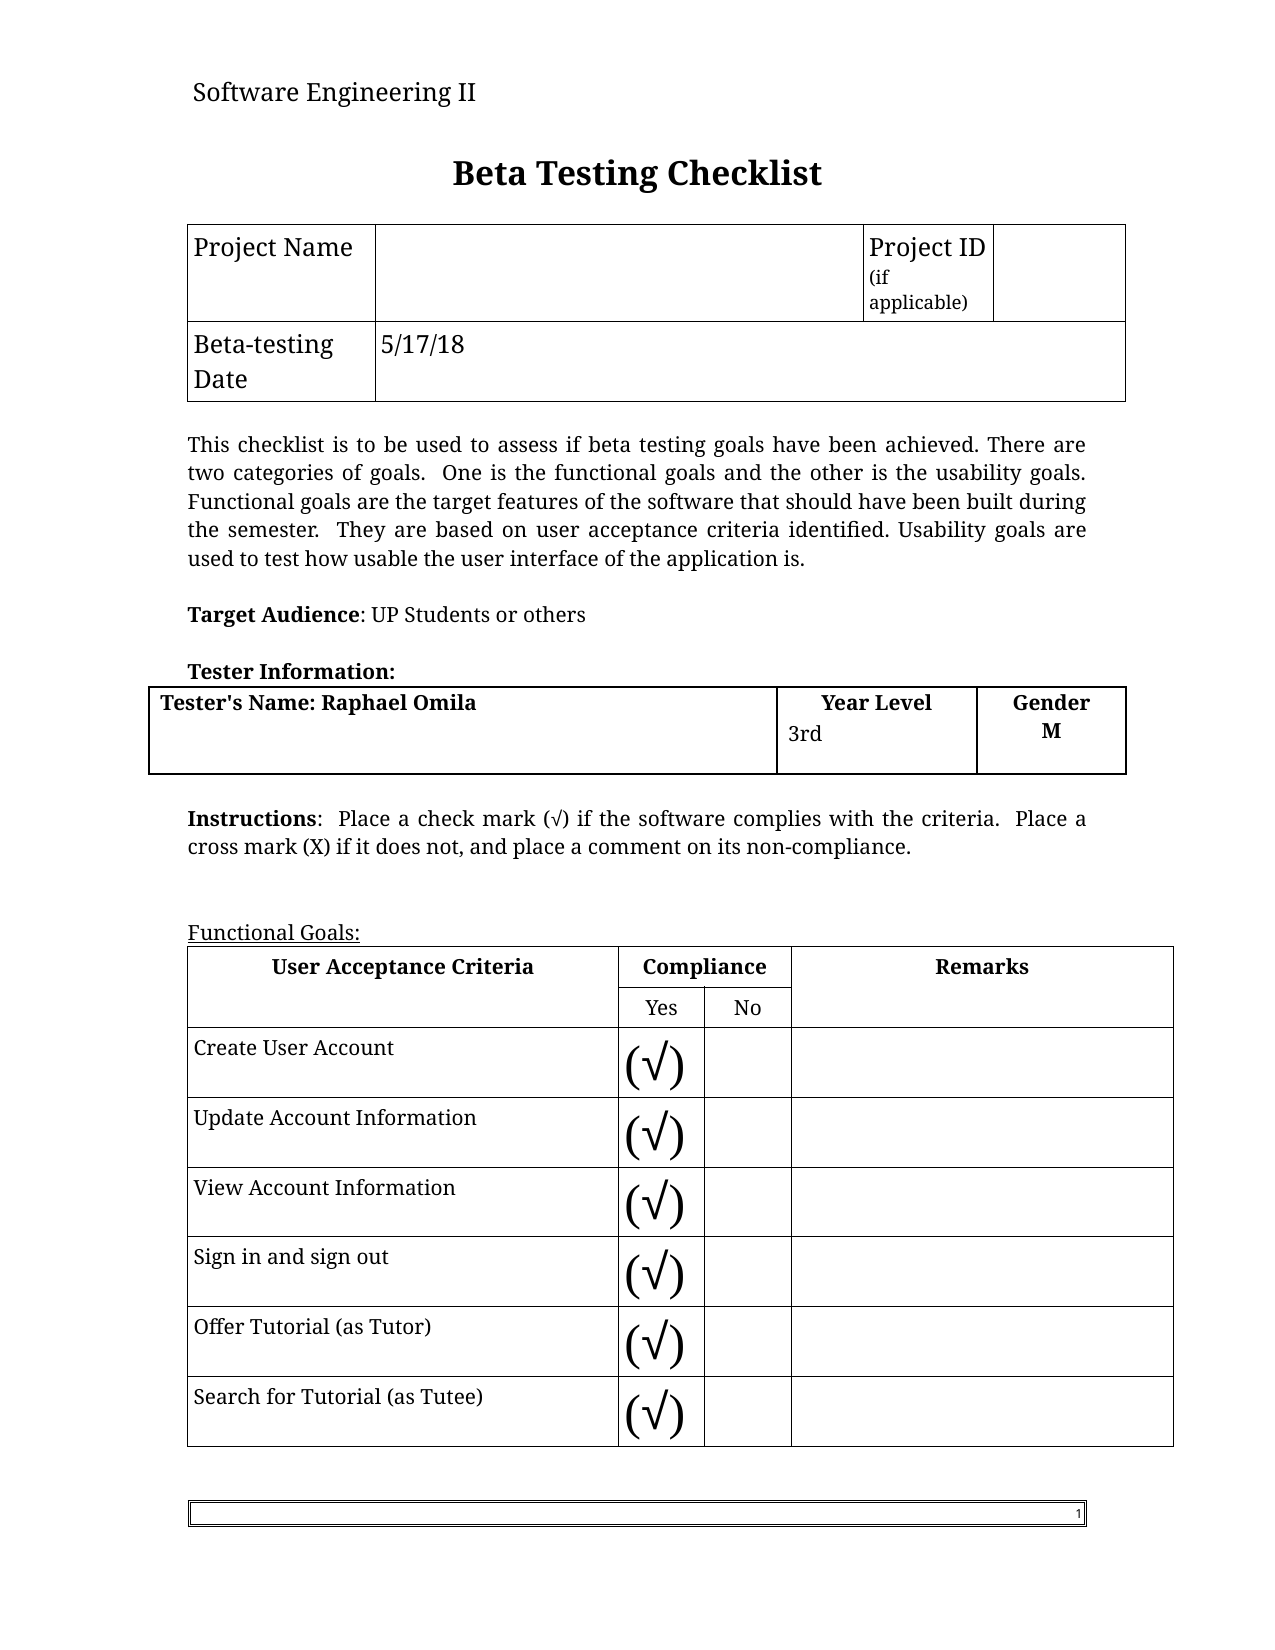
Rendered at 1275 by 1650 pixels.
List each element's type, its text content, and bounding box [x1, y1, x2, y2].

table_cell No [705, 988, 791, 1027]
table_cell [792, 1098, 1173, 1166]
table_cell Beta-testing Date [188, 322, 375, 401]
table_header User Acceptance Criteria [188, 947, 618, 1027]
table_header [376, 225, 863, 321]
table_cell [705, 1168, 791, 1236]
table_header [994, 225, 1125, 321]
table_cell Create User Account [188, 1028, 618, 1097]
text This checklist is to be used to assess if beta testing goals have been achieved. There are two categories of goals. One is the functional goals and the other is the usability goals. Functional goals are the target features of the software that should have been built during the semester. They are based on user acceptance criteria identified. Usability goals are used to test how usable the user interface of the application is. [187, 430, 1087, 572]
table_cell [705, 1377, 791, 1446]
table_cell Yes [619, 988, 704, 1027]
table_header Gender M [978, 688, 1125, 773]
table_header Project ID (if applicable) [864, 225, 993, 321]
table_cell View Account Information [188, 1168, 618, 1236]
text Beta Testing Checklist [187, 150, 1087, 195]
text Instructions: Place a check mark (√) if the software complies with the criteria. Place a cross mark (X) if it does not, and place a comment on its non-compliance. [187, 804, 1087, 861]
table_cell Search for Tutorial (as Tutee) [188, 1377, 618, 1446]
table_cell Update Account Information [188, 1098, 618, 1166]
table_cell 3rd [778, 717, 976, 773]
table_cell [705, 1028, 791, 1097]
table_cell [792, 1237, 1173, 1306]
table_cell [705, 1237, 791, 1306]
table_cell [792, 1028, 1173, 1097]
table_cell (√) [619, 1168, 704, 1236]
table_cell (√) [619, 1237, 704, 1306]
table_header Year Level [778, 688, 976, 717]
table_header Compliance [619, 947, 791, 986]
table_cell (√) [619, 1028, 704, 1097]
table_cell Offer Tutorial (as Tutor) [188, 1307, 618, 1376]
table_cell [705, 1098, 791, 1166]
table_cell (√) [619, 1307, 704, 1376]
table_cell (√) [619, 1098, 704, 1166]
text Target Audience: UP Students or others [187, 601, 1087, 629]
table_cell [792, 1168, 1173, 1236]
table_cell [792, 1377, 1173, 1446]
table_cell [792, 1307, 1173, 1376]
text Tester Information: [187, 657, 1087, 686]
table_header Remarks [792, 947, 1173, 1027]
table_cell 5/17/18 [376, 322, 1125, 401]
table_header Project Name [188, 225, 375, 321]
table_cell (√) [619, 1377, 704, 1446]
table_cell Sign in and sign out [188, 1237, 618, 1306]
table_cell [705, 1307, 791, 1376]
table_header Tester's Name: Raphael Omila [150, 688, 776, 773]
text Functional Goals: [187, 918, 1087, 946]
